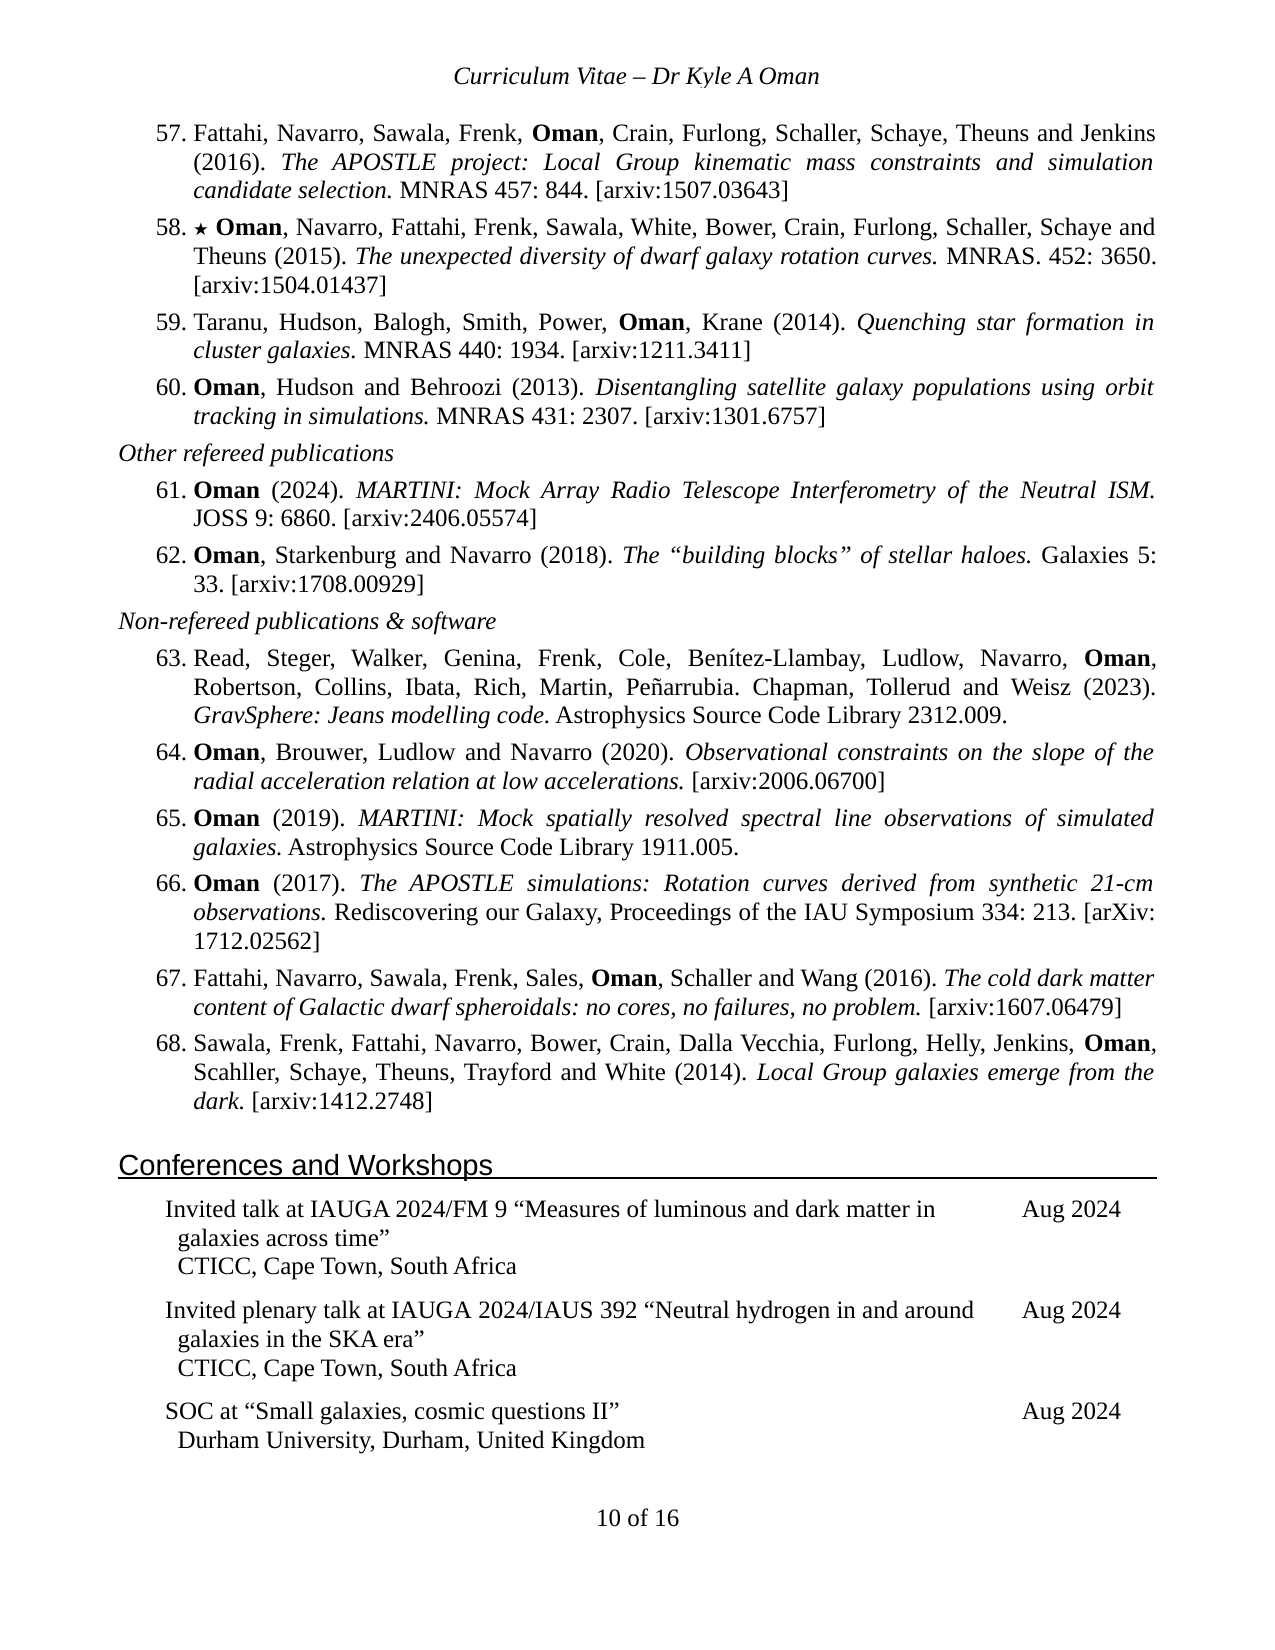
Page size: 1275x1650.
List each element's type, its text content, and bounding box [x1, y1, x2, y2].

list Read, Steger, Walker, Genina, Frenk, Cole, Benítez-Llambay, Ludlow, Navarro, Oman, Robertson, Collins, Ibata, Rich, Martin, Peñarrubia. Chapman, Tollerud and Weisz (2023). GravSphere: Jeans modelling code. Astrophysics Source Code Library 2312.009. [156, 643, 1157, 729]
list ★ Oman, Navarro, Fattahi, Frenk, Sawala, White, Bower, Crain, Furlong, Schaller, Schaye and Theuns (2015). The unexpected diversity of dwarf galaxy rotation curves. MNRAS. 452: 3650. [arxiv:1504.01437] [156, 212, 1157, 298]
list Oman (2019). MARTINI: Mock spatially resolved spectral line observations of simulated galaxies. Astrophysics Source Code Library 1911.005. [156, 803, 1157, 860]
text Invited talk at IAUGA 2024/FM 9 “Measures of luminous and dark matter in Aug 2024 galaxies across time” CTICC, Cape Town, South Africa [118, 1194, 1157, 1280]
list Oman, Hudson and Behroozi (2013). Disentangling satellite galaxy populations using orbit tracking in simulations. MNRAS 431: 2307. [arxiv:1301.6757] [156, 372, 1157, 430]
list Non-refereed publications & software [118, 606, 1157, 635]
text Invited plenary talk at IAUGA 2024/IAUS 392 “Neutral hydrogen in and around Aug 2024 galaxies in the SKA era” CTICC, Cape Town, South Africa [118, 1295, 1157, 1381]
list Taranu, Hudson, Balogh, Smith, Power, Oman, Krane (2014). Quenching star formation in cluster galaxies. MNRAS 440: 1934. [arxiv:1211.3411] [156, 307, 1157, 364]
list Oman (2024). MARTINI: Mock Array Radio Telescope Interferometry of the Neutral ISM. JOSS 9: 6860. [arxiv:2406.05574] [156, 475, 1157, 532]
list Oman, Starkenburg and Navarro (2018). The “building blocks” of stellar haloes. Galaxies 5: 33. [arxiv:1708.00929] [156, 540, 1157, 598]
subtitle Conferences and Workshops [118, 1148, 1157, 1177]
list Sawala, Frenk, Fattahi, Navarro, Bower, Crain, Dalla Vecchia, Furlong, Helly, Jenkins, Oman, Scahller, Schaye, Theuns, Trayford and White (2014). Local Group galaxies emerge from the dark. [arxiv:1412.2748] [156, 1028, 1157, 1115]
text SOC at “Small galaxies, cosmic questions II” Aug 2024 Durham University, Durham, United Kingdom [118, 1396, 1157, 1454]
list Oman (2017). The APOSTLE simulations: Rotation curves derived from synthetic 21-cm observations. Rediscovering our Galaxy, Proceedings of the IAU Symposium 334: 213. [arXiv: 1712.02562] [156, 868, 1157, 955]
list Fattahi, Navarro, Sawala, Frenk, Oman, Crain, Furlong, Schaller, Schaye, Theuns and Jenkins (2016). The APOSTLE project: Local Group kinematic mass constraints and simulation candidate selection. MNRAS 457: 844. [arxiv:1507.03643] [156, 118, 1157, 204]
list Oman, Brouwer, Ludlow and Navarro (2020). Observational constraints on the slope of the radial acceleration relation at low accelerations. [arxiv:2006.06700] [156, 737, 1157, 795]
text Other refereed publications [118, 438, 1157, 467]
list Fattahi, Navarro, Sawala, Frenk, Sales, Oman, Schaller and Wang (2016). The cold dark matter content of Galactic dwarf spheroidals: no cores, no failures, no problem. [arxiv:1607.06479] [156, 963, 1157, 1020]
